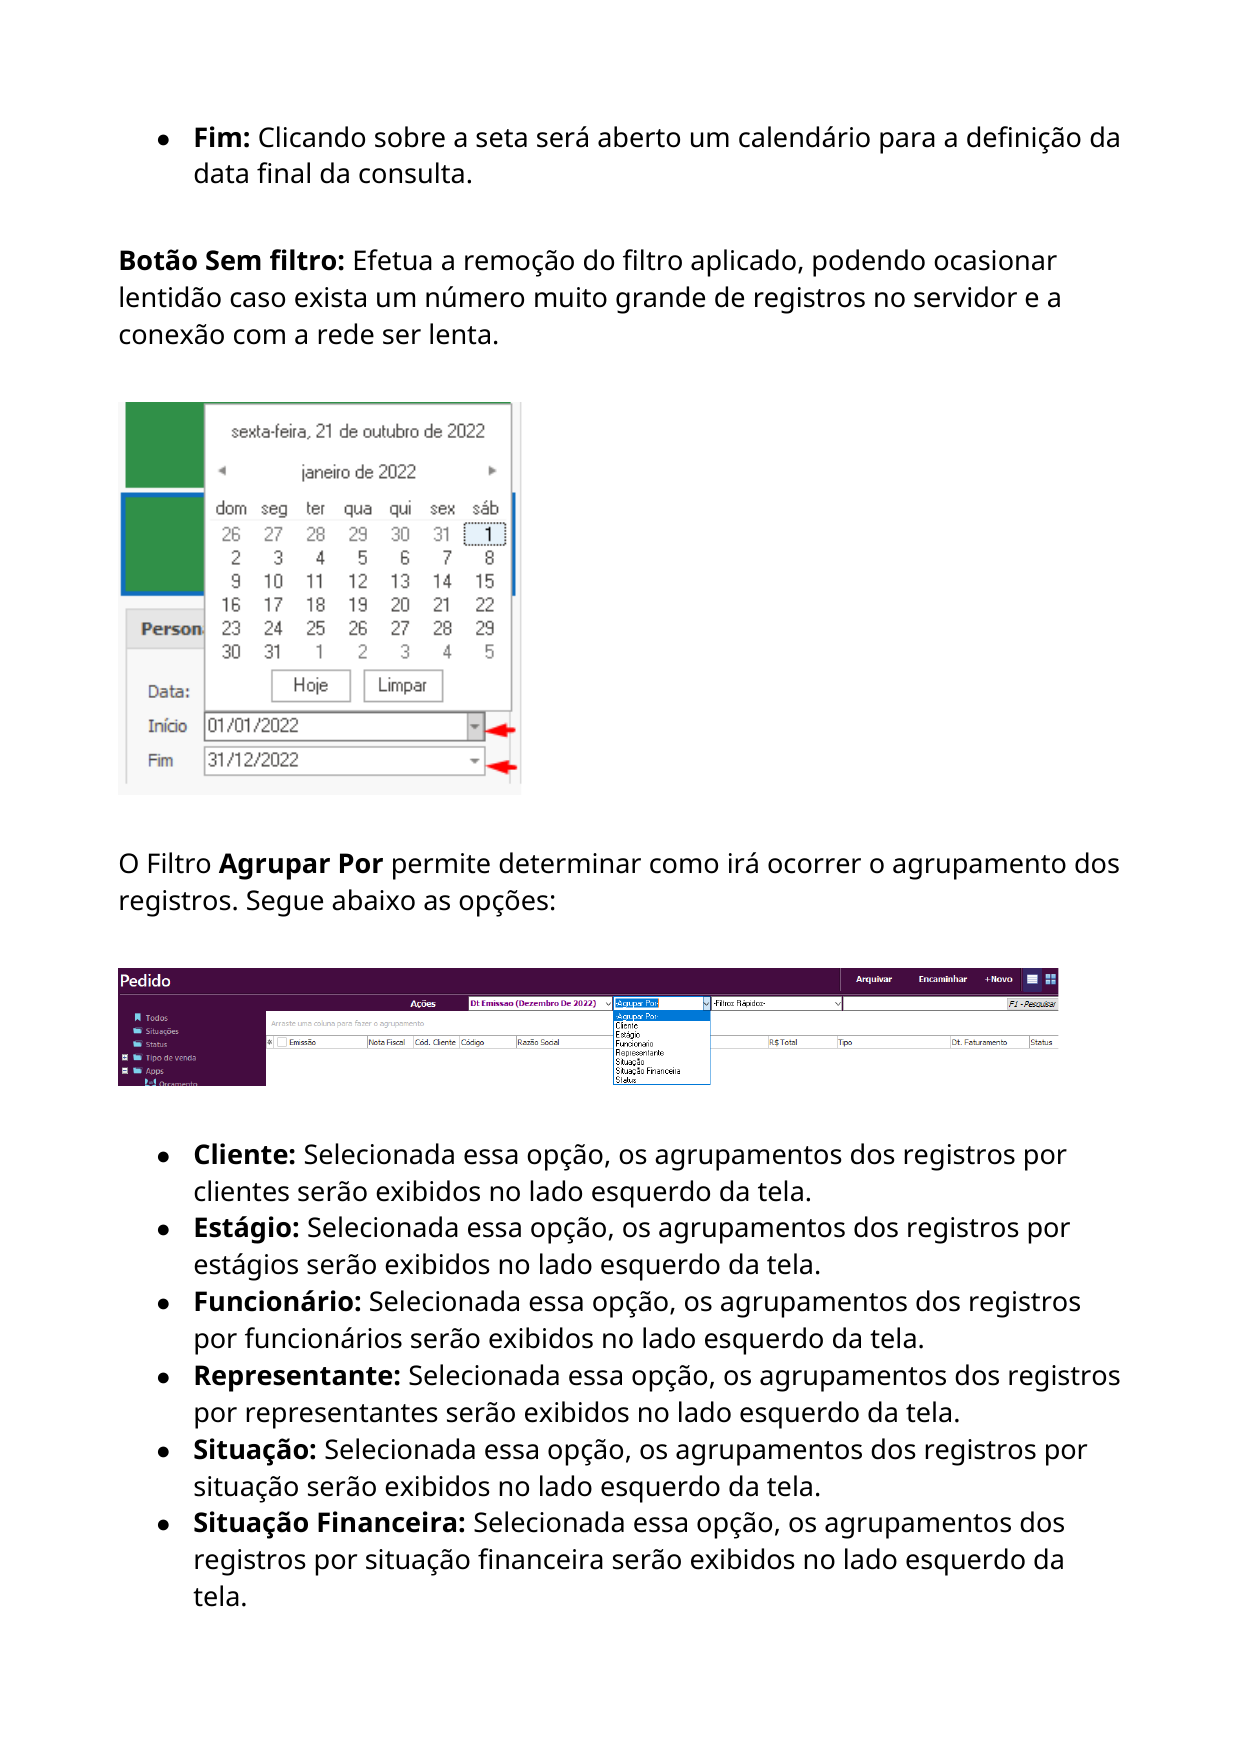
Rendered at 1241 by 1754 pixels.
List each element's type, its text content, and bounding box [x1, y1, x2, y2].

text O Filtro Agrupar Por permite determinar como irá ocorrer o agrupamento dos registros. Segue abaixo as opções: [118, 845, 1122, 918]
list Funcionário: Selecionada essa opção, os agrupamentos dos registros por funcionários serão exibidos no lado esquerdo da tela. [156, 1283, 1122, 1356]
list Situação: Selecionada essa opção, os agrupamentos dos registros por situação serão exibidos no lado esquerdo da tela. [156, 1430, 1122, 1504]
list Estágio: Selecionada essa opção, os agrupamentos dos registros por estágios serão exibidos no lado esquerdo da tela. [156, 1209, 1122, 1283]
list Situação Financeira: Selecionada essa opção, os agrupamentos dos registros por situação financeira serão exibidos no lado esquerdo da tela. [156, 1504, 1122, 1614]
list Representante: Selecionada essa opção, os agrupamentos dos registros por representantes serão exibidos no lado esquerdo da tela. [156, 1356, 1122, 1430]
list Fim: Clicando sobre a seta será aberto um calendário para a definição da data final da consulta. [156, 118, 1122, 192]
picture [118, 968, 1059, 1086]
text Botão Sem filtro: Efetua a remoção do filtro aplicado, podendo ocasionar lentidão caso exista um número muito grande de registros no servidor e a conexão com a rede ser lenta. [118, 242, 1122, 352]
picture [118, 402, 522, 795]
list Cliente: Selecionada essa opção, os agrupamentos dos registros por clientes serão exibidos no lado esquerdo da tela. [156, 1135, 1122, 1209]
